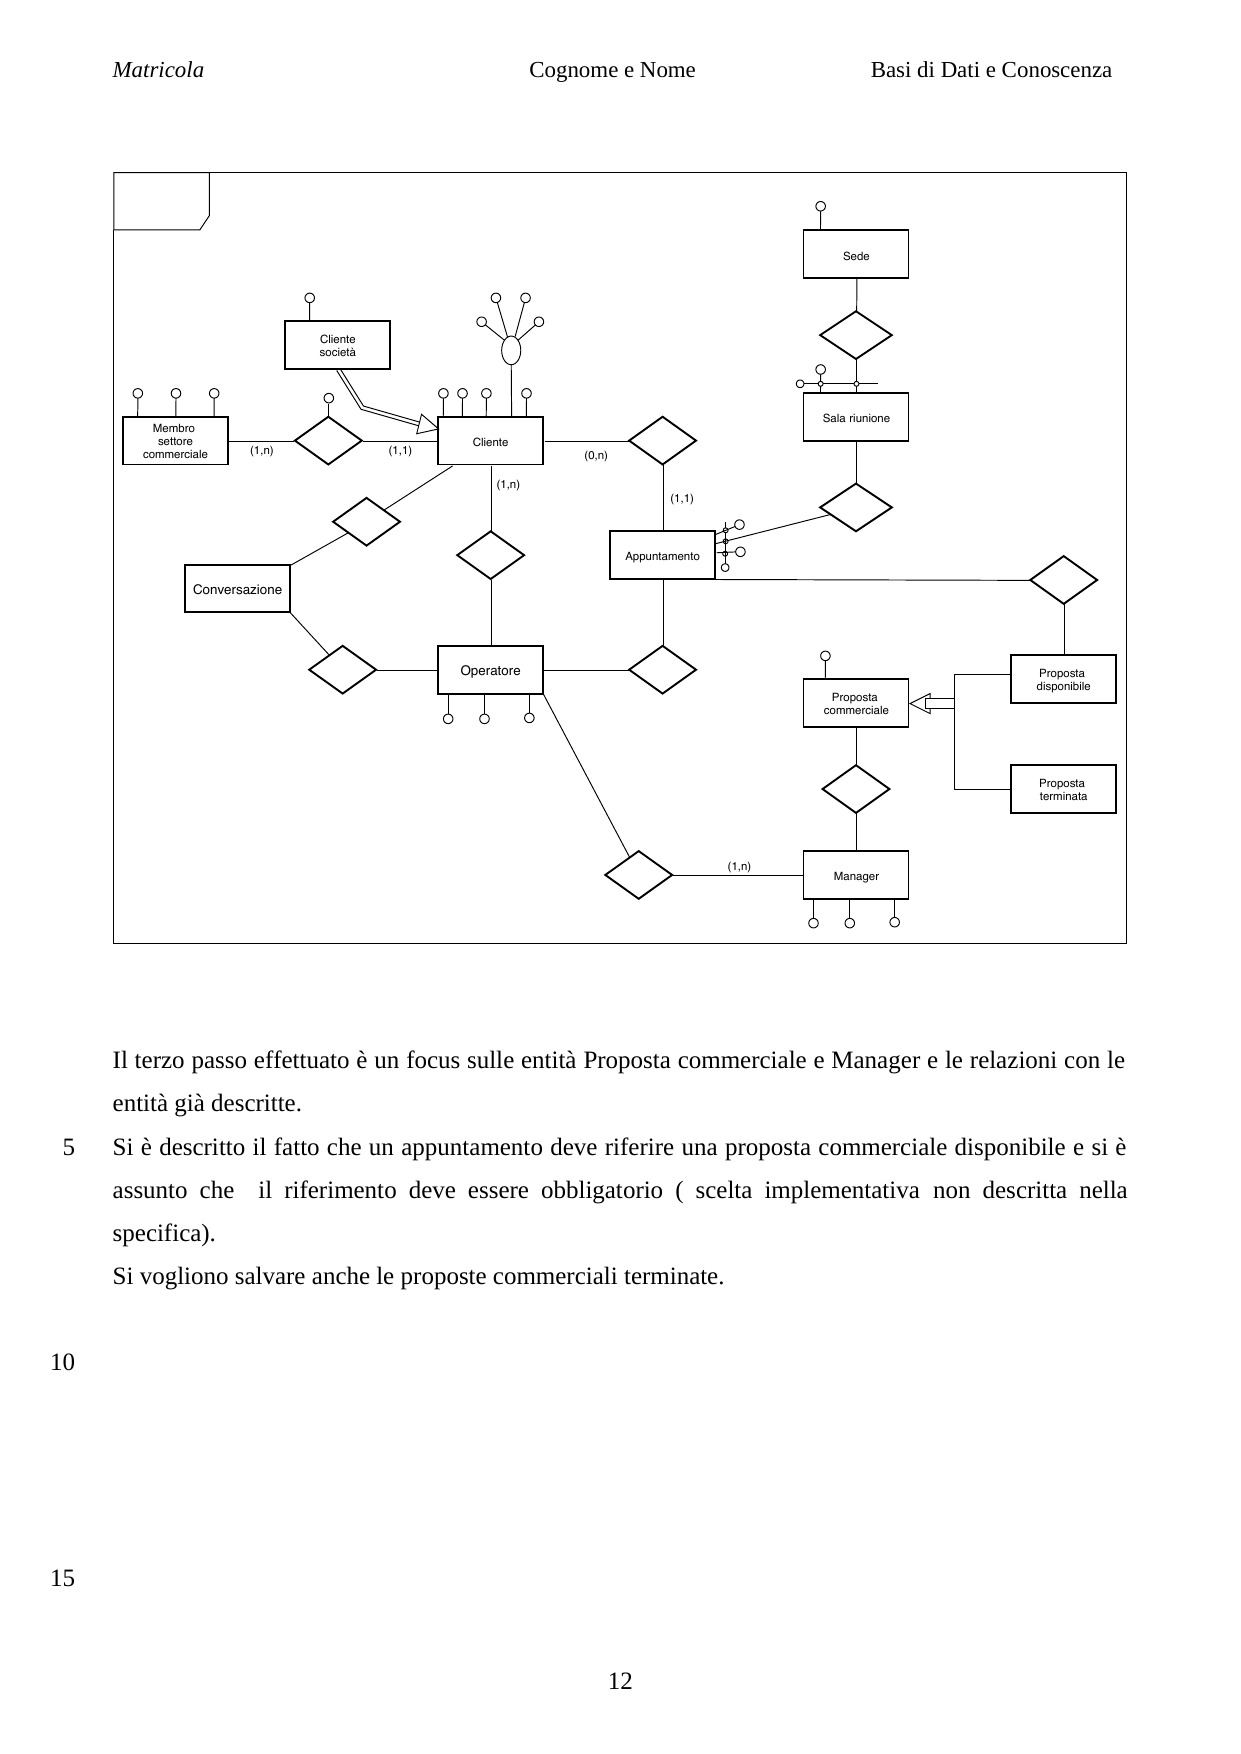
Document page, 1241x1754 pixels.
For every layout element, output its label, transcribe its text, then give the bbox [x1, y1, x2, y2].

text Si è descritto il fatto che un appuntamento deve riferire una proposta commerciale disponibile e si è assunto che il riferimento deve essere obbligatorio ( scelta implementativa non descritta nella specifica). [112, 1132, 1128, 1247]
text Si vogliono salvare anche le proposte commerciali terminate. [112, 1261, 1128, 1290]
text Il terzo passo effettuato è un focus sulle entità Proposta commerciale e Manager e le relazioni con le entità già descritte. [112, 1045, 1128, 1117]
